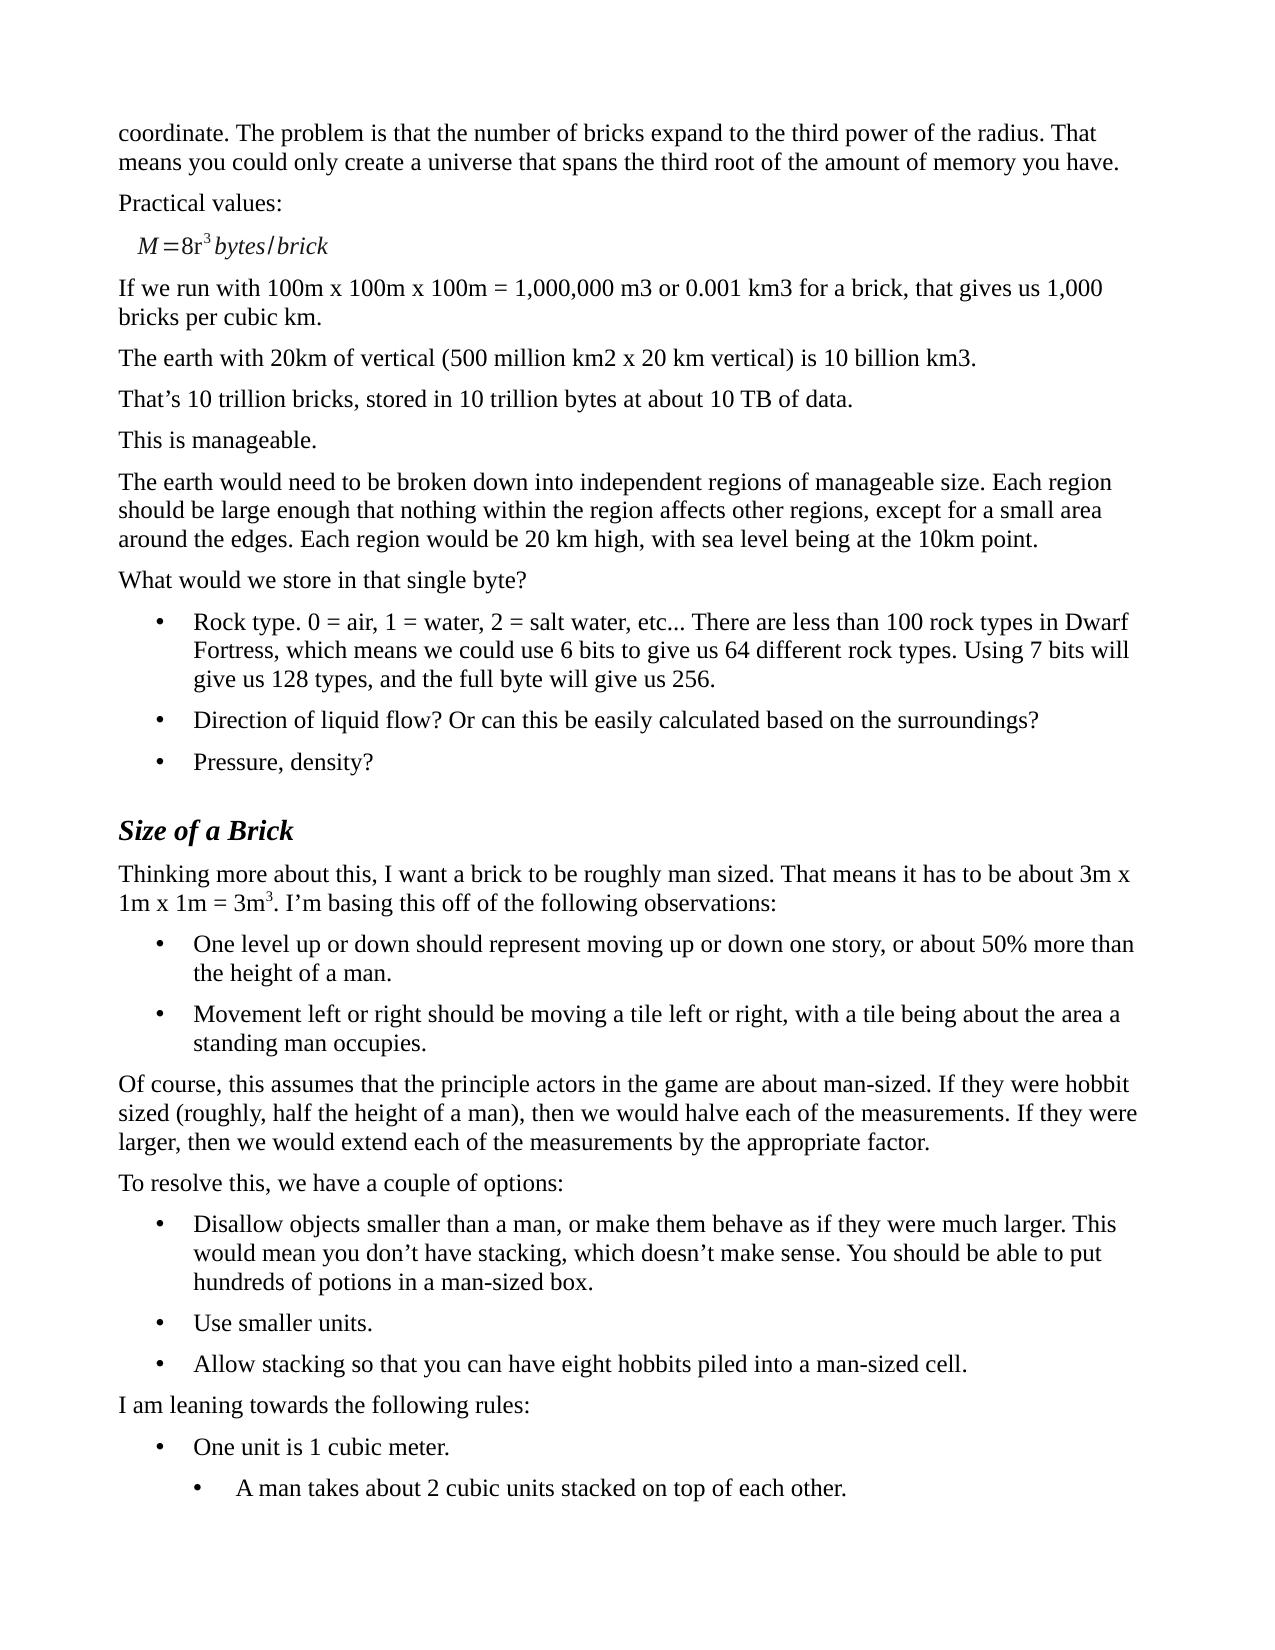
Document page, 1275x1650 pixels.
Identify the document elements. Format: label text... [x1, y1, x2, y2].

subtitle Size of a Brick [118, 813, 1157, 847]
list Movement left or right should be moving a tile left or right, with a tile being about the area a standing man occupies. [156, 999, 1157, 1057]
list One level up or down should represent moving up or down one story, or about 50% more than the height of a man. [156, 929, 1157, 987]
text That’s 10 trillion bricks, stored in 10 trillion bytes at about 10 TB of data. [118, 384, 1157, 413]
text This is manageable. [118, 426, 1157, 454]
list A man takes about 2 cubic units stacked on top of each other. [193, 1473, 1157, 1502]
text I am leaning towards the following rules: [118, 1390, 1157, 1419]
list Direction of liquid flow? Or can this be easily calculated based on the surroundings? [156, 706, 1157, 734]
text The earth with 20km of vertical (500 million km2 x 20 km vertical) is 10 billion km3. [118, 343, 1157, 372]
list Allow stacking so that you can have eight hobbits piled into a man-sized cell. [156, 1349, 1157, 1378]
text Thinking more about this, I want a brick to be roughly man sized. That means it has to be about 3m x 1m x 1m = 3m3. I’m basing this off of the following observations: [118, 859, 1157, 917]
text The earth would need to be broken down into independent regions of manageable size. Each region should be large enough that nothing within the region affects other regions, except for a small area around the edges. Each region would be 20 km high, with sea level being at the 10km point. [118, 467, 1157, 553]
list Use smaller units. [156, 1308, 1157, 1337]
text If we run with 100m x 100m x 100m = 1,000,000 m3 or 0.001 km3 for a brick, that gives us 1,000 bricks per cubic km. [118, 273, 1157, 331]
text Practical values: [118, 188, 1157, 217]
text To resolve this, we have a couple of options: [118, 1168, 1157, 1197]
list Disallow objects smaller than a man, or make them behave as if they were much larger. This would mean you don’t have stacking, which doesn’t make sense. You should be able to put hundreds of potions in a man-sized box. [156, 1209, 1157, 1295]
list One unit is 1 cubic meter. [156, 1432, 1157, 1460]
list Rock type. 0 = air, 1 = water, 2 = salt water, etc... There are less than 100 rock types in Dwarf Fortress, which means we could use 6 bits to give us 64 different rock types. Using 7 bits will give us 128 types, and the full byte will give us 256. [156, 607, 1157, 693]
text coordinate. The problem is that the number of bricks expand to the third power of the radius. That means you could only create a universe that spans the third root of the amount of memory you have. [118, 118, 1157, 176]
text Of course, this assumes that the principle actors in the game are about man-sized. If they were hobbit sized (roughly, half the height of a man), then we would halve each of the measurements. If they were larger, then we would extend each of the measurements by the appropriate factor. [118, 1069, 1157, 1155]
list Pressure, density? [156, 747, 1157, 776]
text What would we store in that single byte? [118, 566, 1157, 594]
